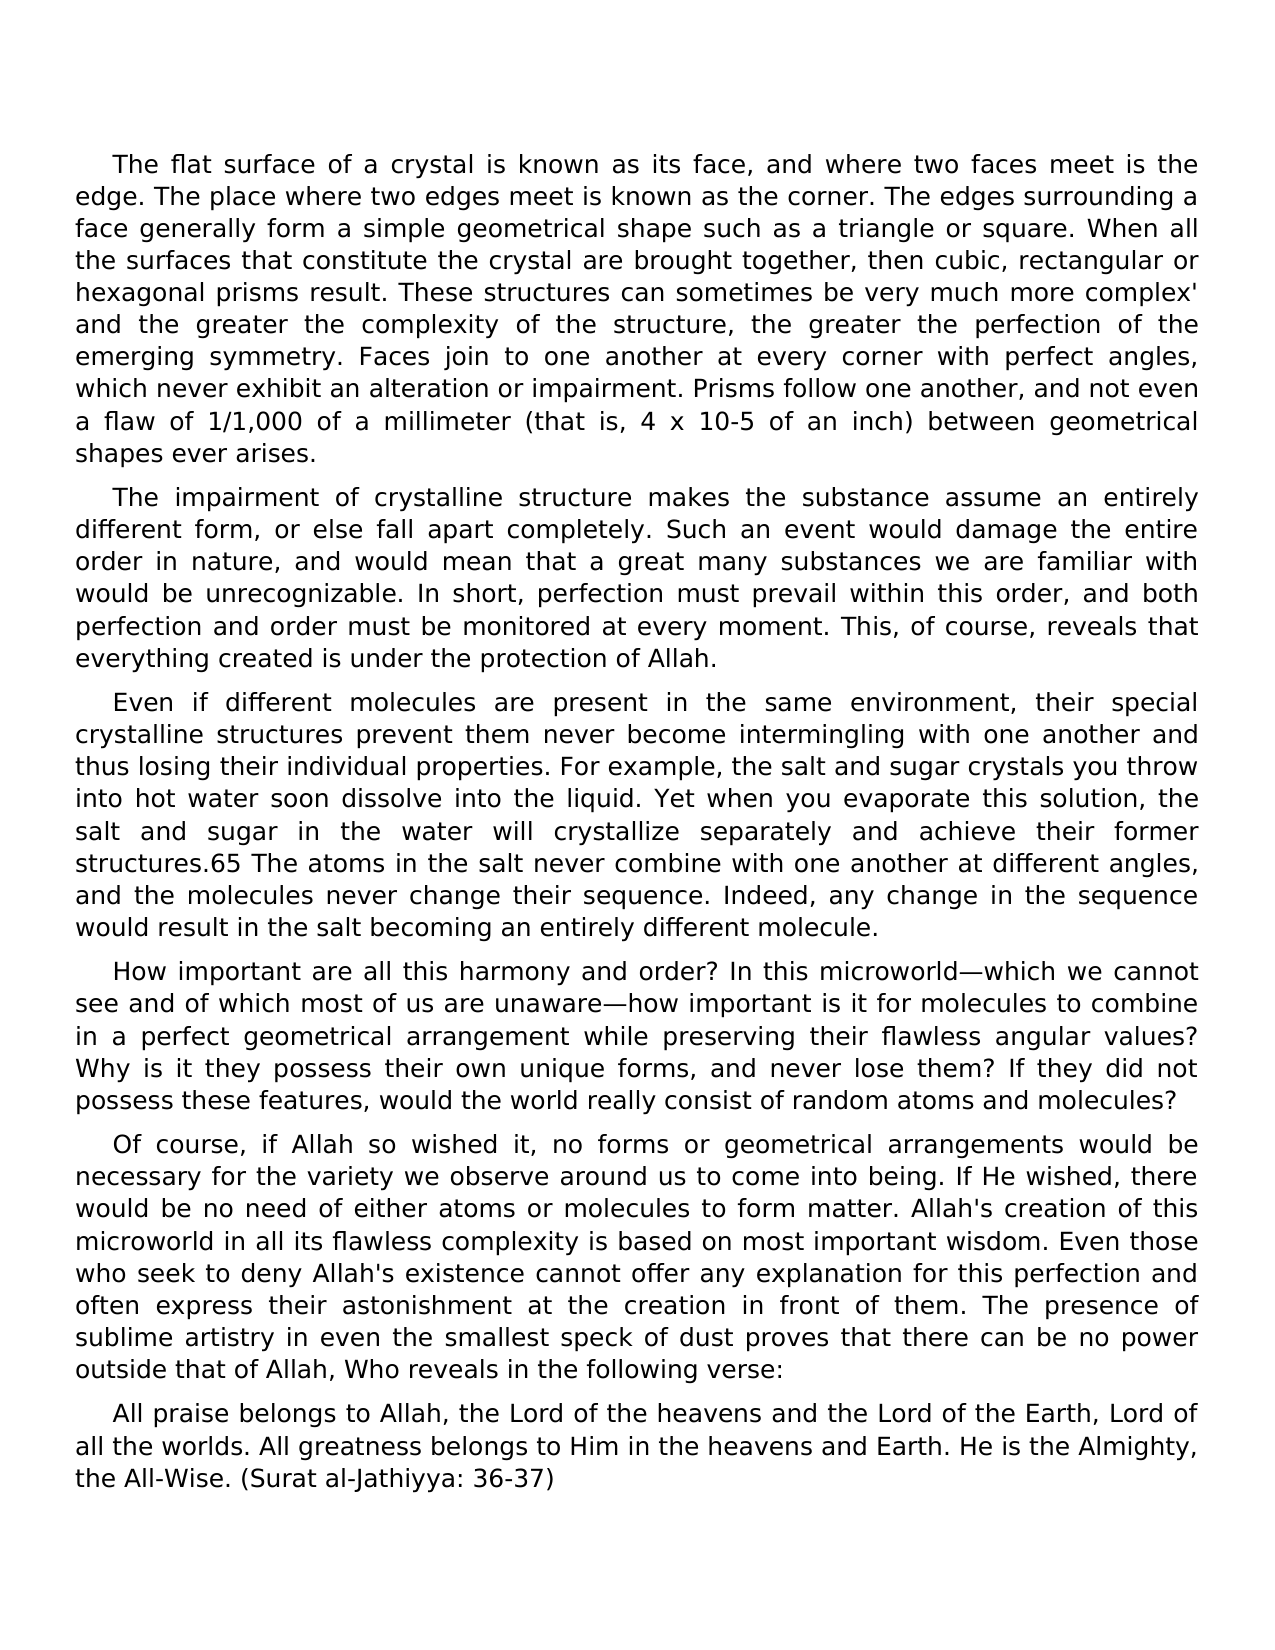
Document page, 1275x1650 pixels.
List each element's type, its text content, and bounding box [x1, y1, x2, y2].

text All praise belongs to Allah, the Lord of the heavens and the Lord of the Earth, Lord of all the worlds. All greatness belongs to Him in the heavens and Earth. He is the Almighty, the All-Wise. (Surat al-Jathiyya: 36-37) [75, 1399, 1200, 1493]
text How important are all this harmony and order? In this microworld—which we cannot see and of which most of us are unaware—how important is it for molecules to combine in a perfect geometrical arrangement while preserving their flawless angular values? Why is it they possess their own unique forms, and never lose them? If they did not possess these features, would the world really consist of random atoms and molecules? [75, 957, 1200, 1115]
text Of course, if Allah so wished it, no forms or geometrical arrangements would be necessary for the variety we observe around us to come into being. If He wished, there would be no need of either atoms or molecules to form matter. Allah's creation of this microworld in all its flawless complexity is based on most important wisdom. Even those who seek to deny Allah's existence cannot offer any explanation for this perfection and often express their astonishment at the creation in front of them. The presence of sublime artistry in even the smallest speck of dust proves that there can be no power outside that of Allah, Who reveals in the following verse: [75, 1130, 1200, 1384]
text The impairment of crystalline structure makes the substance assume an entirely different form, or else fall apart completely. Such an event would damage the entire order in nature, and would mean that a great many substances we are familiar with would be unrecognizable. In short, perfection must prevail within this order, and both perfection and order must be monitored at every moment. This, of course, reveals that everything created is under the protection of Allah. [75, 483, 1200, 673]
text Even if different molecules are present in the same environment, their special crystalline structures prevent them never become intermingling with one another and thus losing their individual properties. For example, the salt and sugar crystals you throw into hot water soon dissolve into the liquid. Yet when you evaporate this solution, the salt and sugar in the water will crystallize separately and achieve their former structures.65 The atoms in the salt never combine with one another at different angles, and the molecules never change their sequence. Indeed, any change in the sequence would result in the salt becoming an entirely different molecule. [75, 688, 1200, 942]
text The flat surface of a crystal is known as its face, and where two faces meet is the edge. The place where two edges meet is known as the corner. The edges surrounding a face generally form a simple geometrical shape such as a triangle or square. When all the surfaces that constitute the crystal are brought together, then cubic, rectangular or hexagonal prisms result. These structures can sometimes be very much more complex' and the greater the complexity of the structure, the greater the perfection of the emerging symmetry. Faces join to one another at every corner with perfect angles, which never exhibit an alteration or impairment. Prisms follow one another, and not even a flaw of 1/1,000 of a millimeter (that is, 4 x 10-5 of an inch) between geometrical shapes ever arises. [75, 150, 1200, 468]
